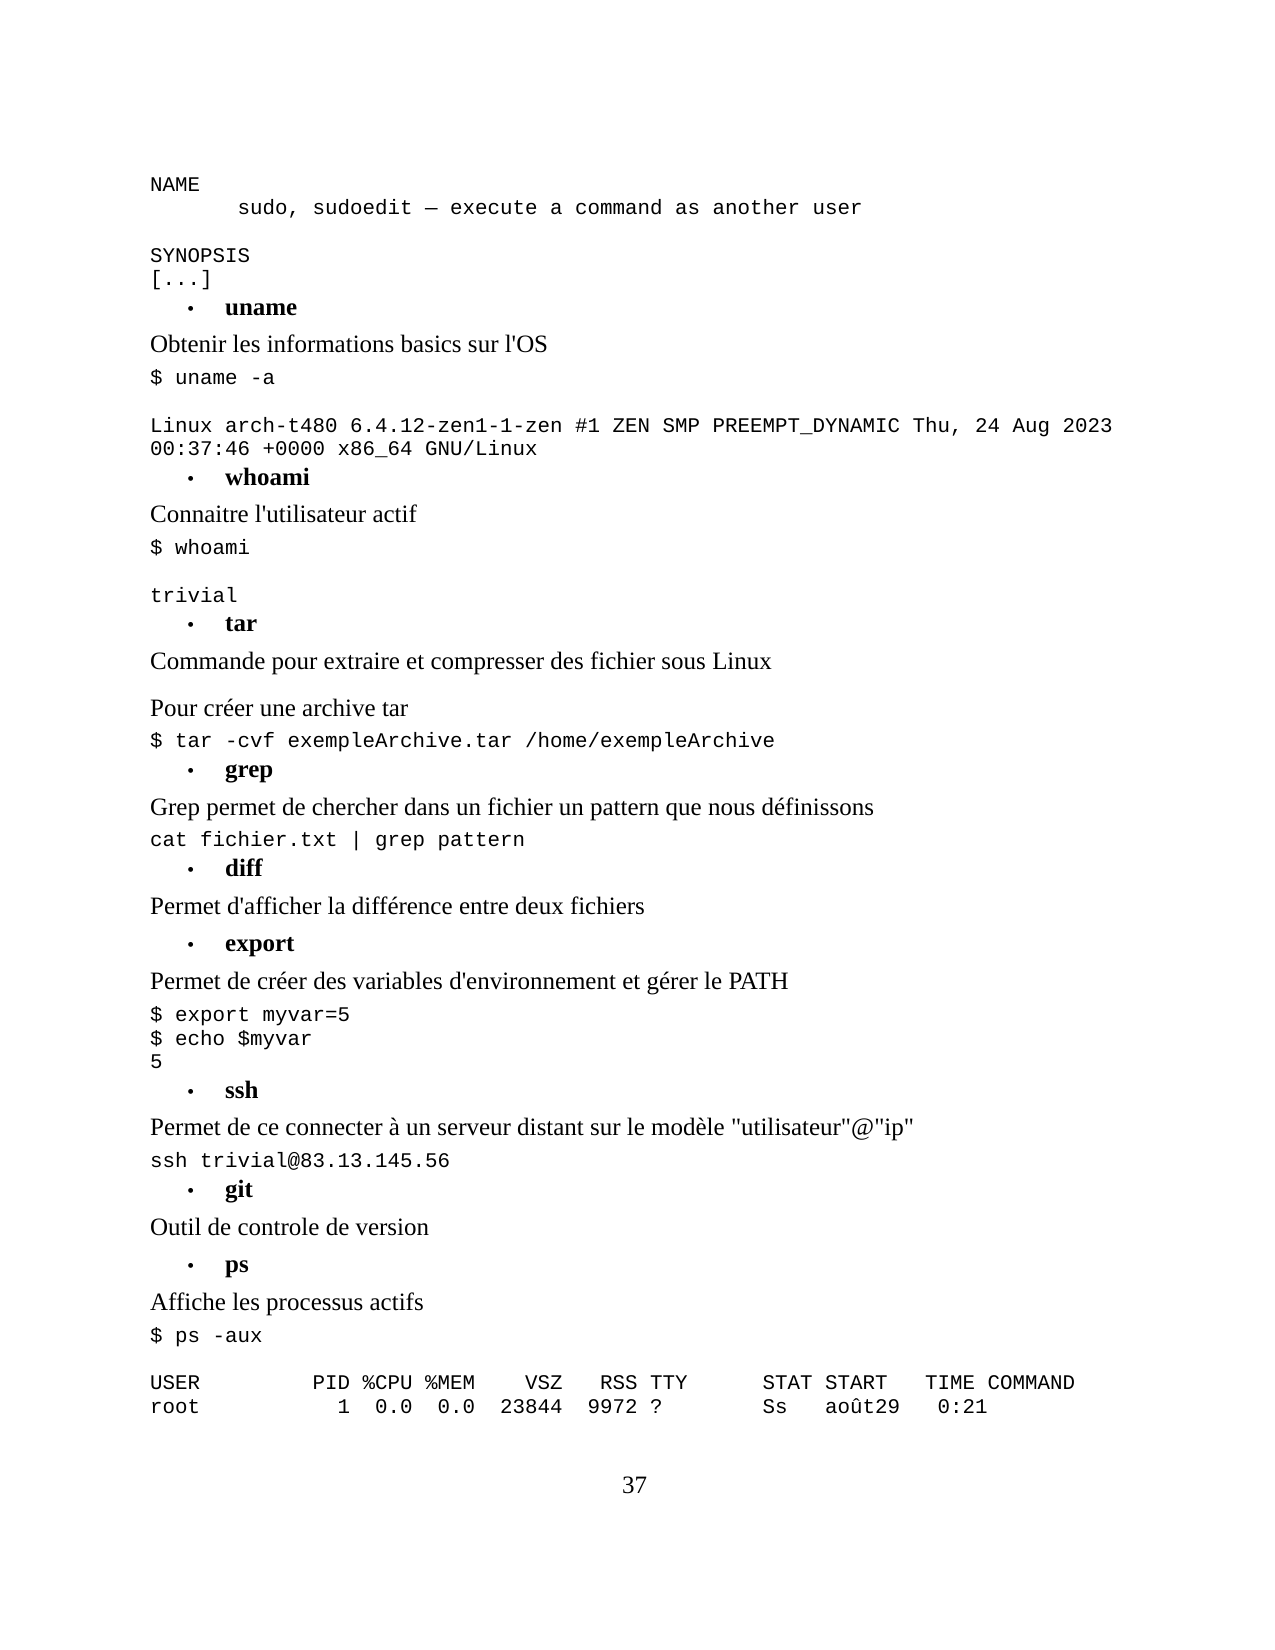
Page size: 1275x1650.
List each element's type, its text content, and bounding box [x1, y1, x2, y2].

text cat fichier.txt | grep pattern [150, 829, 1125, 853]
text $ tar -cvf exempleArchive.tar /home/exempleArchive [150, 730, 1125, 754]
text [...] [150, 268, 1125, 292]
text Permet de ce connecter à un serveur distant sur le modèle "utilisateur"@"ip" [150, 1112, 1125, 1141]
text USER PID %CPU %MEM VSZ RSS TTY STAT START TIME COMMAND [150, 1372, 1125, 1396]
text $ ps -aux [150, 1325, 1125, 1348]
list grep [187, 754, 1125, 783]
text Commande pour extraire et compresser des fichier sous Linux [150, 646, 1125, 675]
list export [187, 928, 1125, 957]
text Outil de controle de version [150, 1212, 1125, 1240]
text Linux arch-t480 6.4.12-zen1-1-zen #1 ZEN SMP PREEMPT_DYNAMIC Thu, 24 Aug 2023 00:37:46 +0000 x86_64 GNU/Linux [150, 414, 1125, 462]
text $ export myvar=5 [150, 1004, 1125, 1027]
list tar [187, 608, 1125, 637]
text root 1 0.0 0.0 23844 9972 ? Ss août29 0:21 [150, 1396, 1125, 1419]
list git [187, 1174, 1125, 1203]
list uname [187, 292, 1125, 321]
text $ uname -a [150, 367, 1125, 391]
text 5 [150, 1051, 1125, 1075]
text Affiche les processus actifs [150, 1287, 1125, 1316]
text ssh trivial@83.13.145.56 [150, 1150, 1125, 1174]
text $ echo $myvar [150, 1027, 1125, 1051]
text Permet de créer des variables d'environnement et gérer le PATH [150, 966, 1125, 995]
text NAME [150, 174, 1125, 197]
text SYNOPSIS [150, 244, 1125, 268]
text Permet d'afficher la différence entre deux fichiers [150, 891, 1125, 919]
text Pour créer une archive tar [150, 693, 1125, 721]
text sudo, sudoedit — execute a command as another user [150, 197, 1125, 221]
text Obtenir les informations basics sur l'OS [150, 329, 1125, 358]
text Connaitre l'utilisateur actif [150, 499, 1125, 528]
list ssh [187, 1075, 1125, 1103]
list whoami [187, 462, 1125, 491]
list ps [187, 1249, 1125, 1278]
list diff [187, 853, 1125, 882]
text $ whoami [150, 537, 1125, 561]
text Grep permet de chercher dans un fichier un pattern que nous définissons [150, 792, 1125, 820]
text trivial [150, 584, 1125, 608]
